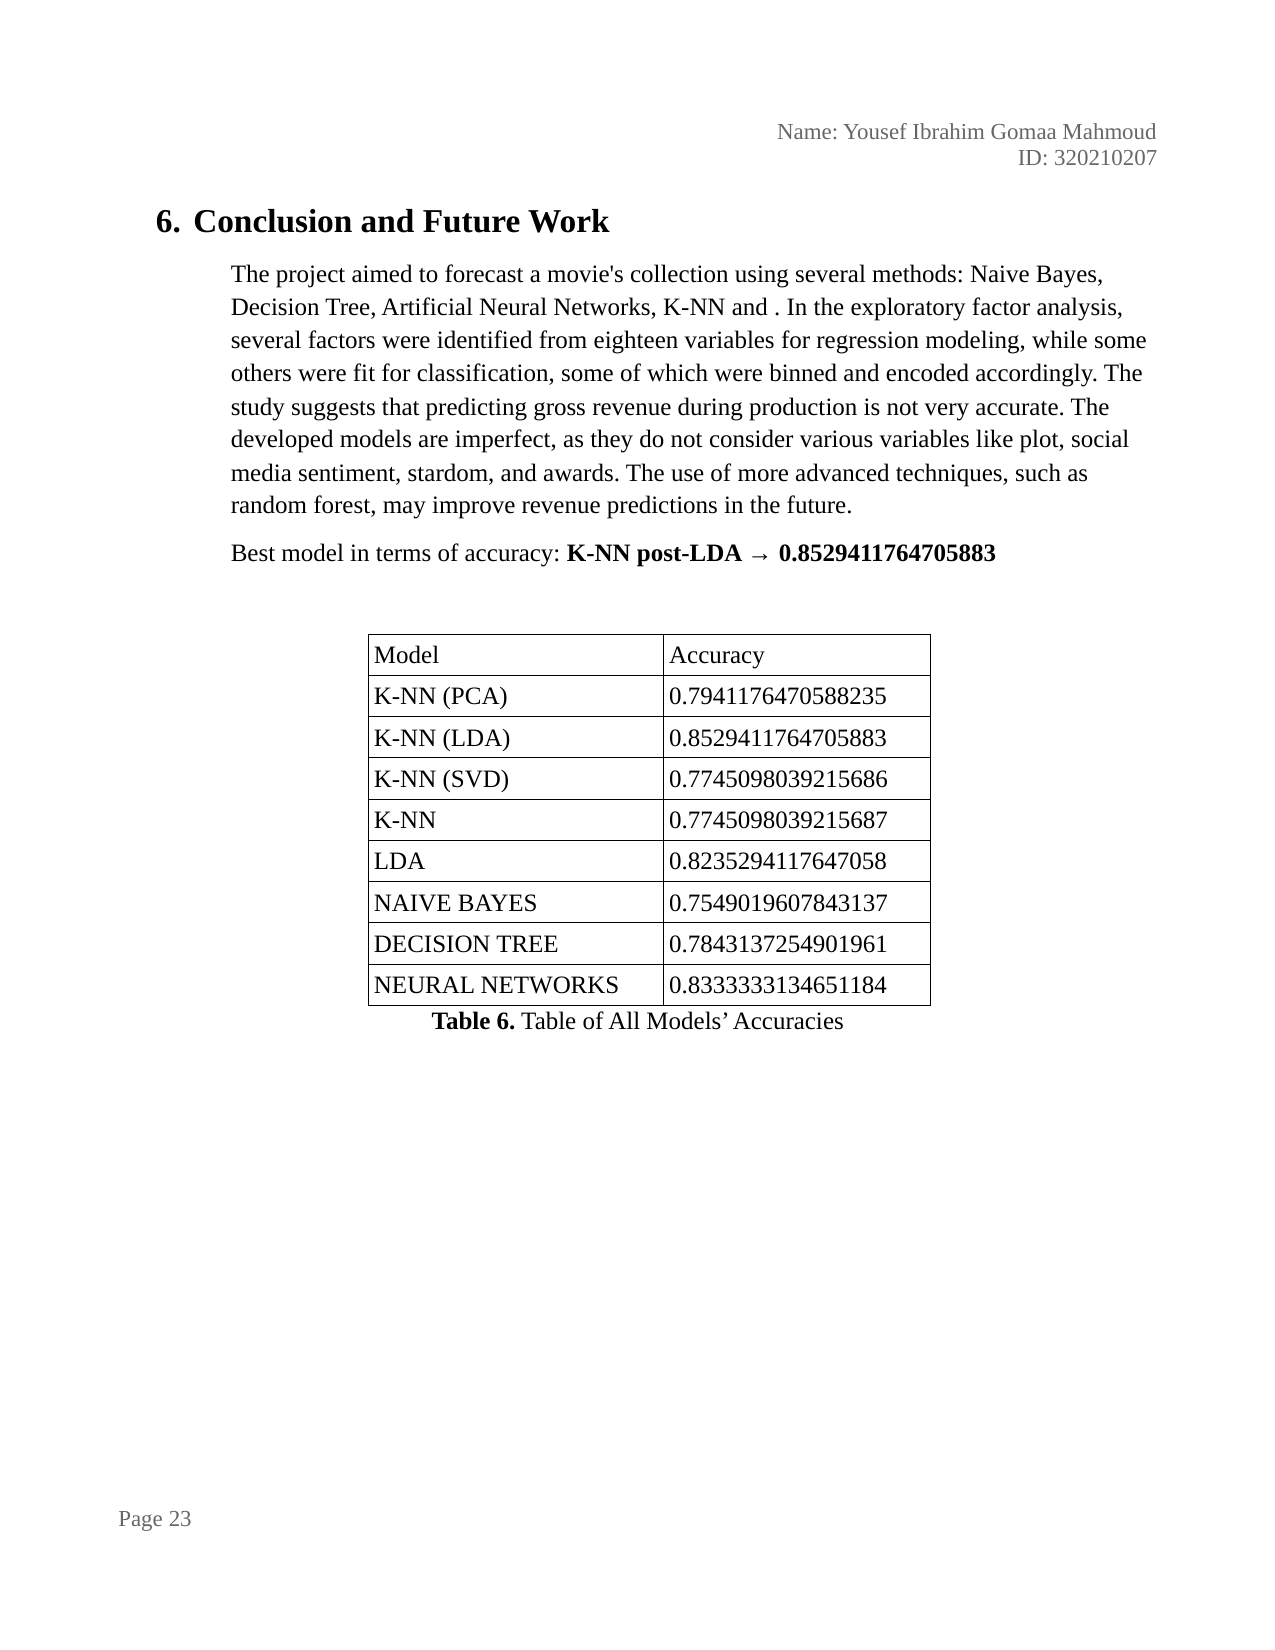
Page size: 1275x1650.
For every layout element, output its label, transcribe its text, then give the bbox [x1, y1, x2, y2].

table_cell K-NN [369, 800, 663, 840]
list The project aimed to forecast a movie's collection using several methods: Naive Bayes, Decision Tree, Artificial Neural Networks, K-NN and . In the exploratory factor analysis, several factors were identified from eighteen variables for regression modeling, while some others were fit for classification, some of which were binned and encoded accordingly. The study suggests that predicting gross revenue during production is not very accurate. The developed models are imperfect, as they do not consider various variables like plot, social media sentiment, stardom, and awards. The use of more advanced techniques, such as random forest, may improve revenue predictions in the future. [193, 259, 1157, 519]
table_cell 0.8235294117647058 [664, 841, 930, 881]
table_cell NEURAL NETWORKS [369, 965, 663, 1005]
list Conclusion and Future Work [156, 201, 1157, 239]
table_header Accuracy [664, 635, 930, 675]
table_header Model [369, 635, 663, 675]
table_cell 0.8333333134651184 [664, 965, 930, 1005]
table_cell 0.8529411764705883 [664, 717, 930, 757]
table_cell 0.7843137254901961 [664, 923, 930, 963]
text Table 6. Table of All Models’ Accuracies [118, 1006, 1157, 1034]
list Best model in terms of accuracy: K-NN post-LDA → 0.8529411764705883 [193, 538, 1157, 567]
table_cell K-NN (PCA) [369, 676, 663, 716]
table_cell K-NN (SVD) [369, 758, 663, 798]
table_cell DECISION TREE [369, 923, 663, 963]
table_cell K-NN (LDA) [369, 717, 663, 757]
table_cell 0.7941176470588235 [664, 676, 930, 716]
table_cell 0.7549019607843137 [664, 882, 930, 922]
table_cell 0.7745098039215686 [664, 758, 930, 798]
table_cell LDA [369, 841, 663, 881]
table_cell 0.7745098039215687 [664, 800, 930, 840]
table_cell NAIVE BAYES [369, 882, 663, 922]
